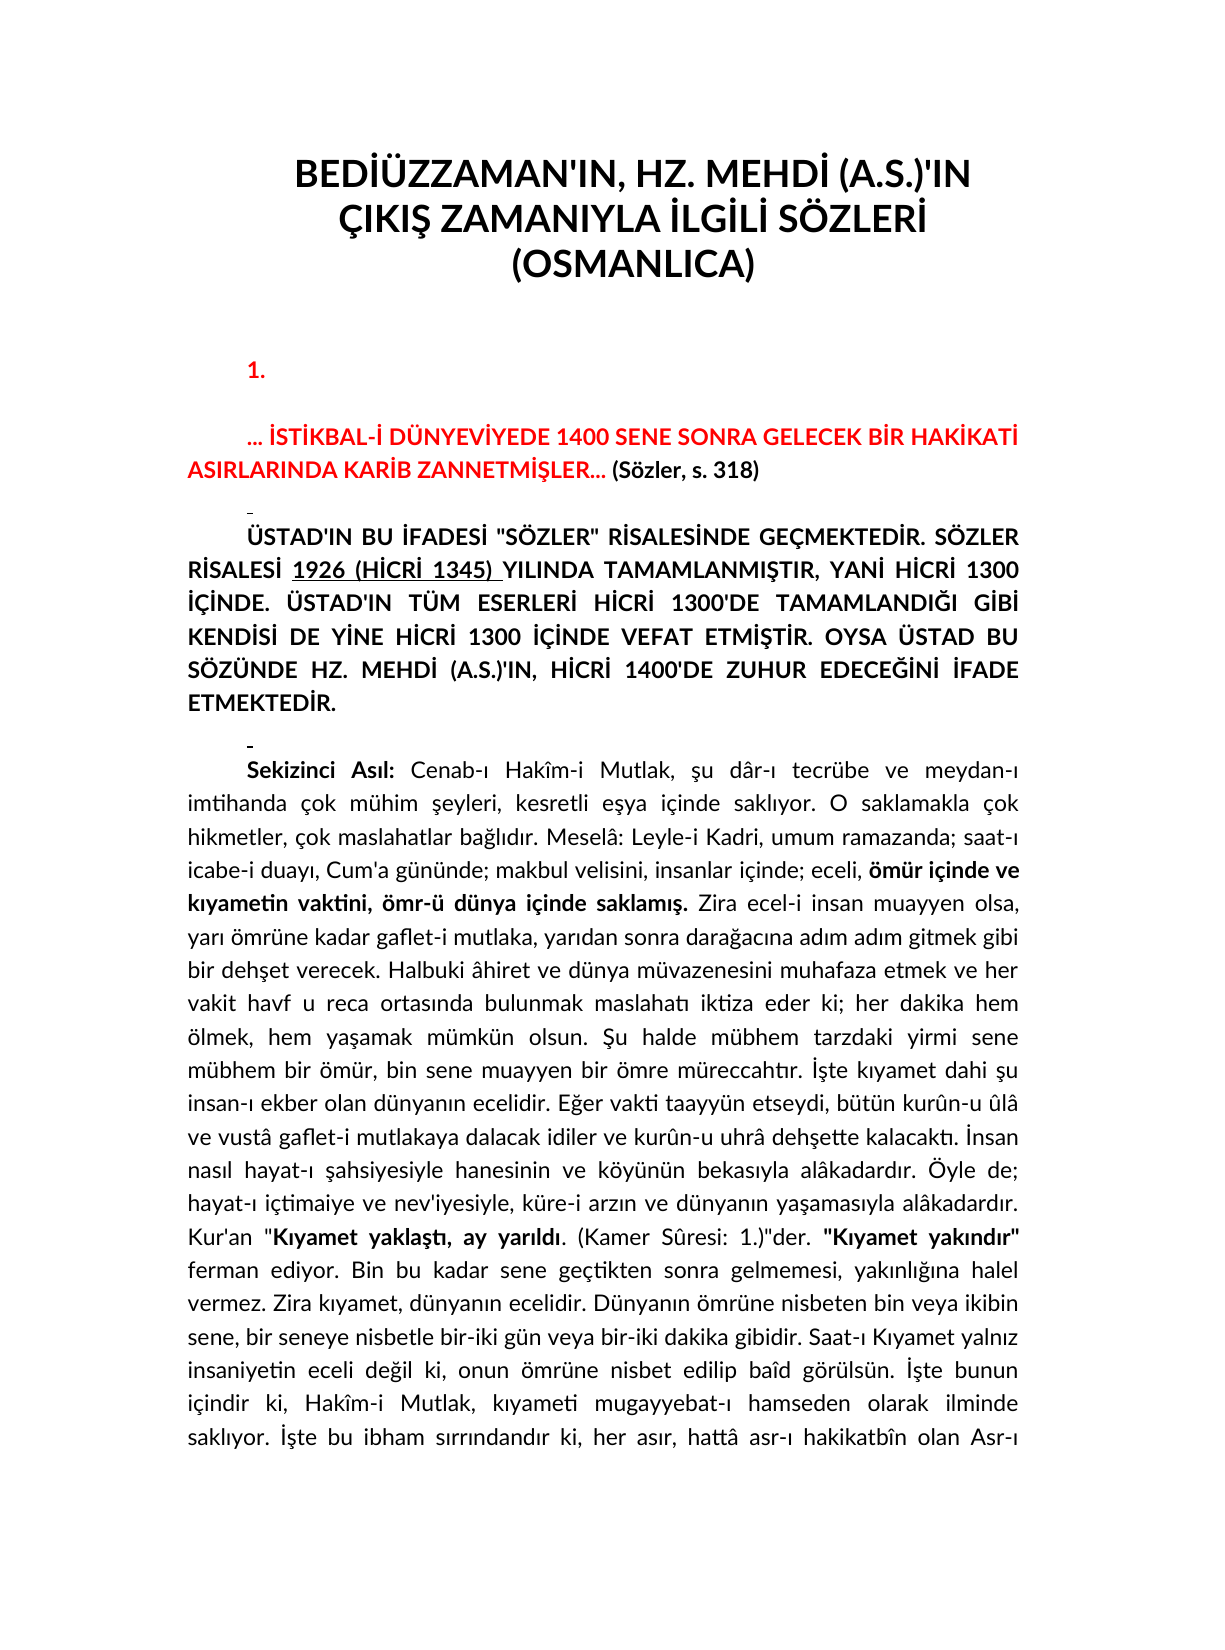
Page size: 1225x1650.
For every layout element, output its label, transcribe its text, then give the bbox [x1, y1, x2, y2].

text ... İSTİKBAL-İ DÜNYEVİYEDE 1400 SENE SONRA GELECEK BİR HAKİKATİ ASIRLARINDA KARİB ZANNETMİŞLER... (Sözler, s. 318) [187, 418, 1020, 485]
text BEDİÜZZAMAN'IN, HZ. MEHDİ (A.S.)'IN [187, 150, 1020, 195]
text Sekizinci Asıl: Cenab-ı Hakîm-i Mutlak, şu dâr-ı tecrübe ve meydan-ı imtihanda çok mühim şeyleri, kesretli eşya içinde saklıyor. O saklamakla çok hikmetler, çok maslahatlar bağlıdır. Meselâ: Leyle-i Kadri, umum ramazanda; saat-ı icabe-i duayı, Cum'a gününde; makbul velisini, insanlar içinde; eceli, ömür içinde ve kıyametin vaktini, ömr-ü dünya içinde saklamış. Zira ecel-i insan muayyen olsa, yarı ömrüne kadar gaflet-i mutlaka, yarıdan sonra darağacına adım adım gitmek gibi bir dehşet verecek. Halbuki âhiret ve dünya müvazenesini muhafaza etmek ve her vakit havf u reca ortasında bulunmak maslahatı iktiza eder ki; her dakika hem ölmek, hem yaşamak mümkün olsun. Şu halde mübhem tarzdaki yirmi sene mübhem bir ömür, bin sene muayyen bir ömre müreccahtır. İşte kıyamet dahi şu insan-ı ekber olan dünyanın ecelidir. Eğer vakti taayyün etseydi, bütün kurûn-u ûlâ ve vustâ gaflet-i mutlakaya dalacak idiler ve kurûn-u uhrâ dehşette kalacaktı. İnsan nasıl hayat-ı şahsiyesiyle hanesinin ve köyünün bekasıyla alâkadardır. Öyle de; hayat-ı içtimaiye ve nev'iyesiyle, küre-i arzın ve dünyanın yaşamasıyla alâkadardır. Kur'an "Kıyamet yaklaştı, ay yarıldı. (Kamer Sûresi: 1.)"der. "Kıyamet yakındır" ferman ediyor. Bin bu kadar sene geçtikten sonra gelmemesi, yakınlığına halel vermez. Zira kıyamet, dünyanın ecelidir. Dünyanın ömrüne nisbeten bin veya ikibin sene, bir seneye nisbetle bir-iki gün veya bir-iki dakika gibidir. Saat-ı Kıyamet yalnız insaniyetin eceli değil ki, onun ömrüne nisbet edilip baîd görülsün. İşte bunun içindir ki, Hakîm-i Mutlak, kıyameti mugayyebat-ı hamseden olarak ilminde saklıyor. İşte bu ibham sırrındandır ki, her asır, hattâ asr-ı hakikatbîn olan Asr-ı [187, 752, 1020, 1452]
text 1. [187, 352, 1020, 385]
text (OSMANLICA) [187, 240, 1020, 285]
text ÜSTAD'IN BU İFADESİ "SÖZLER" RİSALESİNDE GEÇMEKTEDİR. SÖZLER RİSALESİ 1926 (HİCRİ 1345) YILINDA TAMAMLANMIŞTIR, YANİ HİCRİ 1300 İÇİNDE. ÜSTAD'IN TÜM ESERLERİ HİCRİ 1300'DE TAMAMLANDIĞI GİBİ KENDİSİ DE YİNE HİCRİ 1300 İÇİNDE VEFAT ETMİŞTİR. OYSA ÜSTAD BU SÖZÜNDE HZ. MEHDİ (A.S.)'IN, HİCRİ 1400'DE ZUHUR EDECEĞİNİ İFADE ETMEKTEDİR. [187, 518, 1020, 718]
text ÇIKIŞ ZAMANIYLA İLGİLİ SÖZLERİ [187, 195, 1020, 240]
